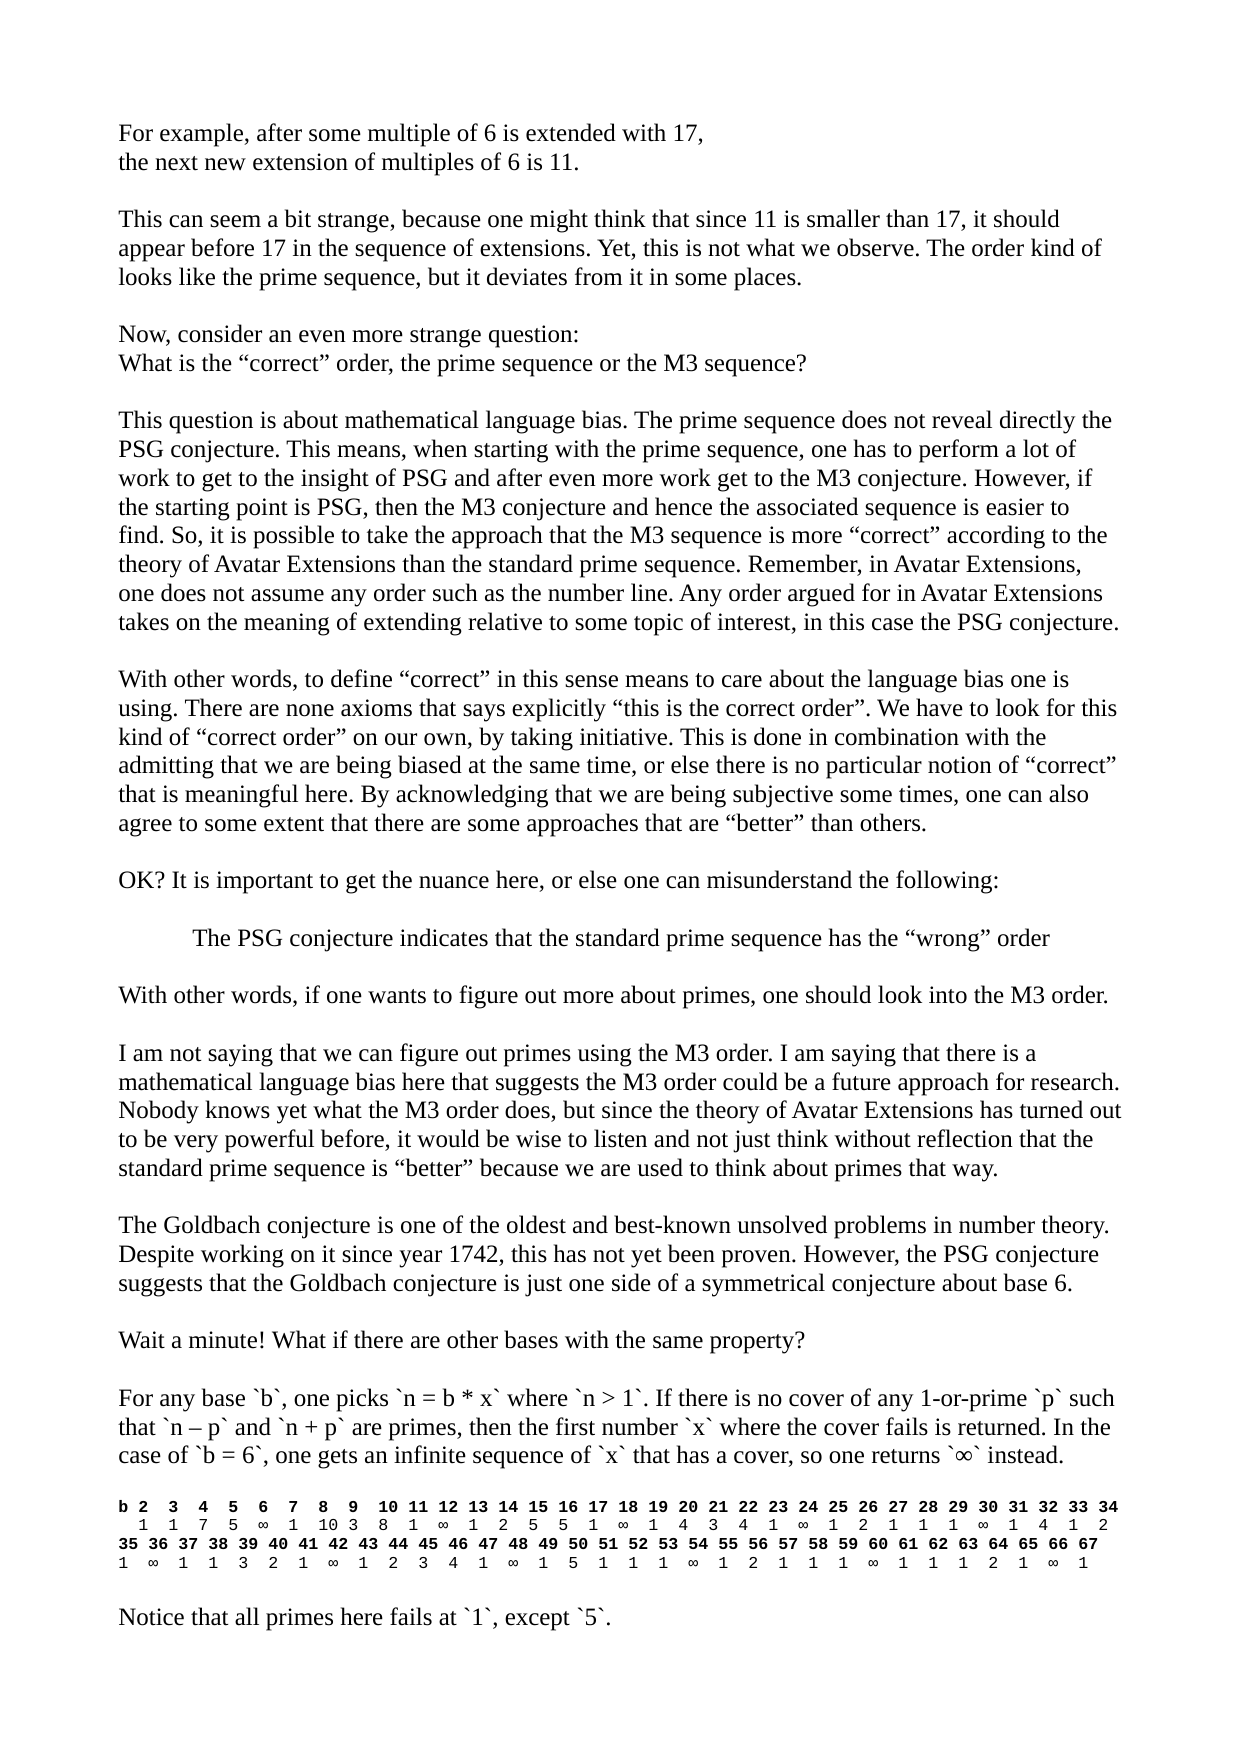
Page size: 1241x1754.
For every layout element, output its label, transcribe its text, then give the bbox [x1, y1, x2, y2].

text I am not saying that we can figure out primes using the M3 order. I am saying that there is a mathematical language bias here that suggests the M3 order could be a future approach for research. [118, 1038, 1122, 1096]
text For any base `b`, one picks `n = b * x` where `n > 1`. If there is no cover of any 1-or-prime `p` such that `n – p` and `n + p` are primes, then the first number `x` where the cover fails is returned. In the case of `b = 6`, one gets an infinite sequence of `x` that has a cover, so one returns `∞` instead. [118, 1383, 1122, 1469]
text Nobody knows yet what the M3 order does, but since the theory of Avatar Extensions has turned out to be very powerful before, it would be wise to listen and not just think without reflection that the standard prime sequence is “better” because we are used to think about primes that way. [118, 1096, 1122, 1182]
text For example, after some multiple of 6 is extended with 17, the next new extension of multiples of 6 is 11. [118, 118, 1122, 176]
text This can seem a bit strange, because one might think that since 11 is smaller than 17, it should appear before 17 in the sequence of extensions. Yet, this is not what we observe. The order kind of looks like the prime sequence, but it deviates from it in some places. [118, 204, 1122, 291]
text OK? It is important to get the nuance here, or else one can misunderstand the following: [118, 866, 1122, 894]
text 1 1 7 5 ∞ 1 10 3 8 1 ∞ 1 2 5 5 1 ∞ 1 4 3 4 1 ∞ 1 2 1 1 1 ∞ 1 4 1 2 [118, 1517, 1122, 1536]
text 35 36 37 38 39 40 41 42 43 44 45 46 47 48 49 50 51 52 53 54 55 56 57 58 59 60 61 62 63 64 65 66 67 [118, 1536, 1122, 1555]
text Now, consider an even more strange question: What is the “correct” order, the prime sequence or the M3 sequence? [118, 319, 1122, 377]
text The Goldbach conjecture is one of the oldest and best-known unsolved problems in number theory. Despite working on it since year 1742, this has not yet been proven. However, the PSG conjecture suggests that the Goldbach conjecture is just one side of a symmetrical conjecture about base 6. [118, 1211, 1122, 1297]
text Wait a minute! What if there are other bases with the same property? [118, 1326, 1122, 1354]
text Notice that all primes here fails at `1`, except `5`. [118, 1602, 1122, 1631]
text With other words, to define “correct” in this sense means to care about the language bias one is using. There are none axioms that says explicitly “this is the correct order”. We have to look for this kind of “correct order” on our own, by taking initiative. This is done in combination with the admitting that we are being biased at the same time, or else there is no particular notion of “correct” that is meaningful here. By acknowledging that we are being subjective some times, one can also agree to some extent that there are some approaches that are “better” than others. [118, 664, 1122, 837]
text With other words, if one wants to figure out more about primes, one should look into the M3 order. [118, 981, 1122, 1009]
text The PSG conjecture indicates that the standard prime sequence has the “wrong” order [118, 923, 1122, 952]
text 1 ∞ 1 1 3 2 1 ∞ 1 2 3 4 1 ∞ 1 5 1 1 1 ∞ 1 2 1 1 1 ∞ 1 1 1 2 1 ∞ 1 [118, 1555, 1122, 1573]
text b 2 3 4 5 6 7 8 9 10 11 12 13 14 15 16 17 18 19 20 21 22 23 24 25 26 27 28 29 30 31 32 33 34 [118, 1498, 1122, 1517]
text This question is about mathematical language bias. The prime sequence does not reveal directly the PSG conjecture. This means, when starting with the prime sequence, one has to perform a lot of work to get to the insight of PSG and after even more work get to the M3 conjecture. However, if the starting point is PSG, then the M3 conjecture and hence the associated sequence is easier to find. So, it is possible to take the approach that the M3 sequence is more “correct” according to the theory of Avatar Extensions than the standard prime sequence. Remember, in Avatar Extensions, one does not assume any order such as the number line. Any order argued for in Avatar Extensions takes on the meaning of extending relative to some topic of interest, in this case the PSG conjecture. [118, 406, 1122, 636]
